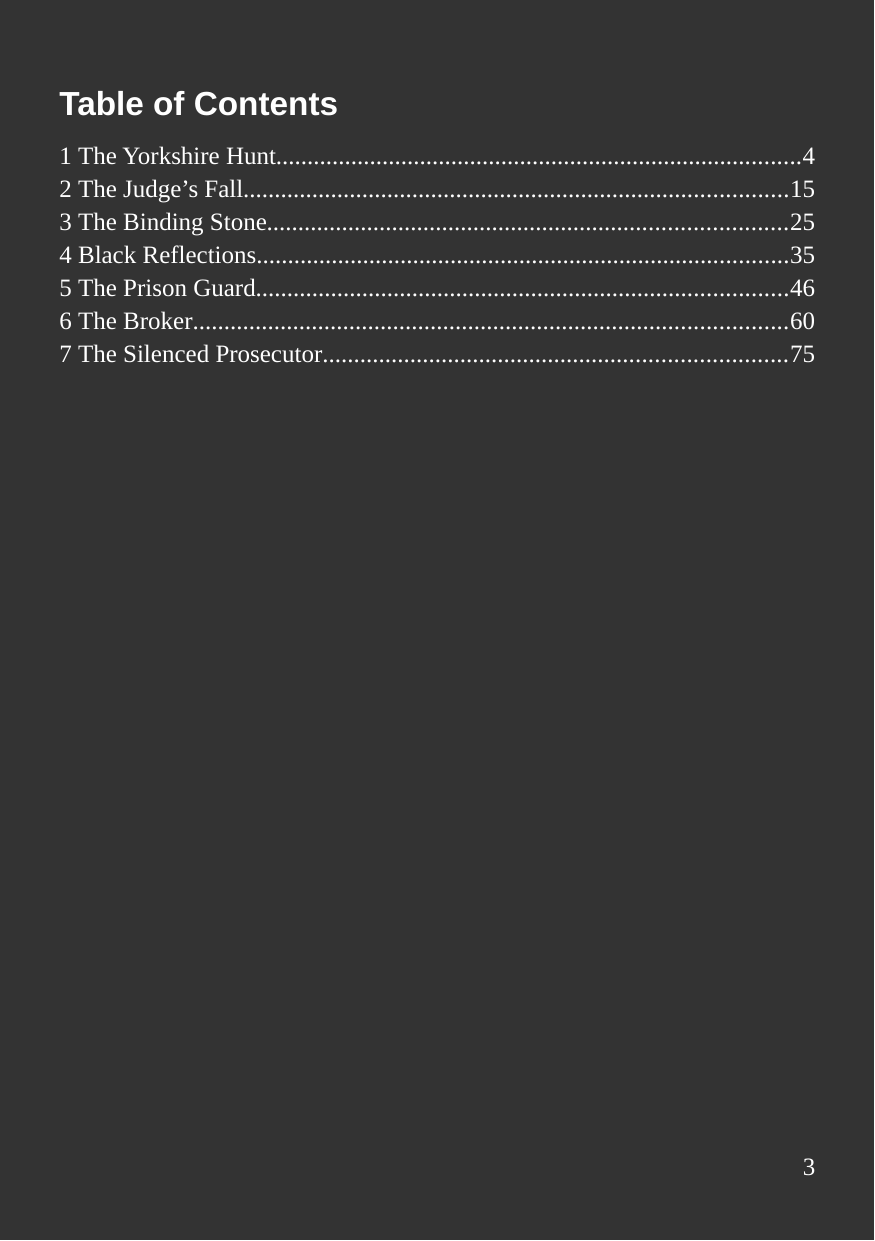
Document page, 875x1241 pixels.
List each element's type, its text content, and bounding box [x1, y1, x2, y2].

text 3 The Binding Stone 25 [59, 207, 815, 236]
subtitle Table of Contents [59, 84, 815, 122]
text 2 The Judge’s Fall 15 [59, 174, 815, 202]
text 1 The Yorkshire Hunt 4 [59, 141, 815, 169]
text 5 The Prison Guard 46 [59, 273, 815, 302]
text 4 Black Reflections 35 [59, 240, 815, 268]
text 6 The Broker 60 [59, 306, 815, 334]
text 7 The Silenced Prosecutor 75 [59, 339, 815, 368]
